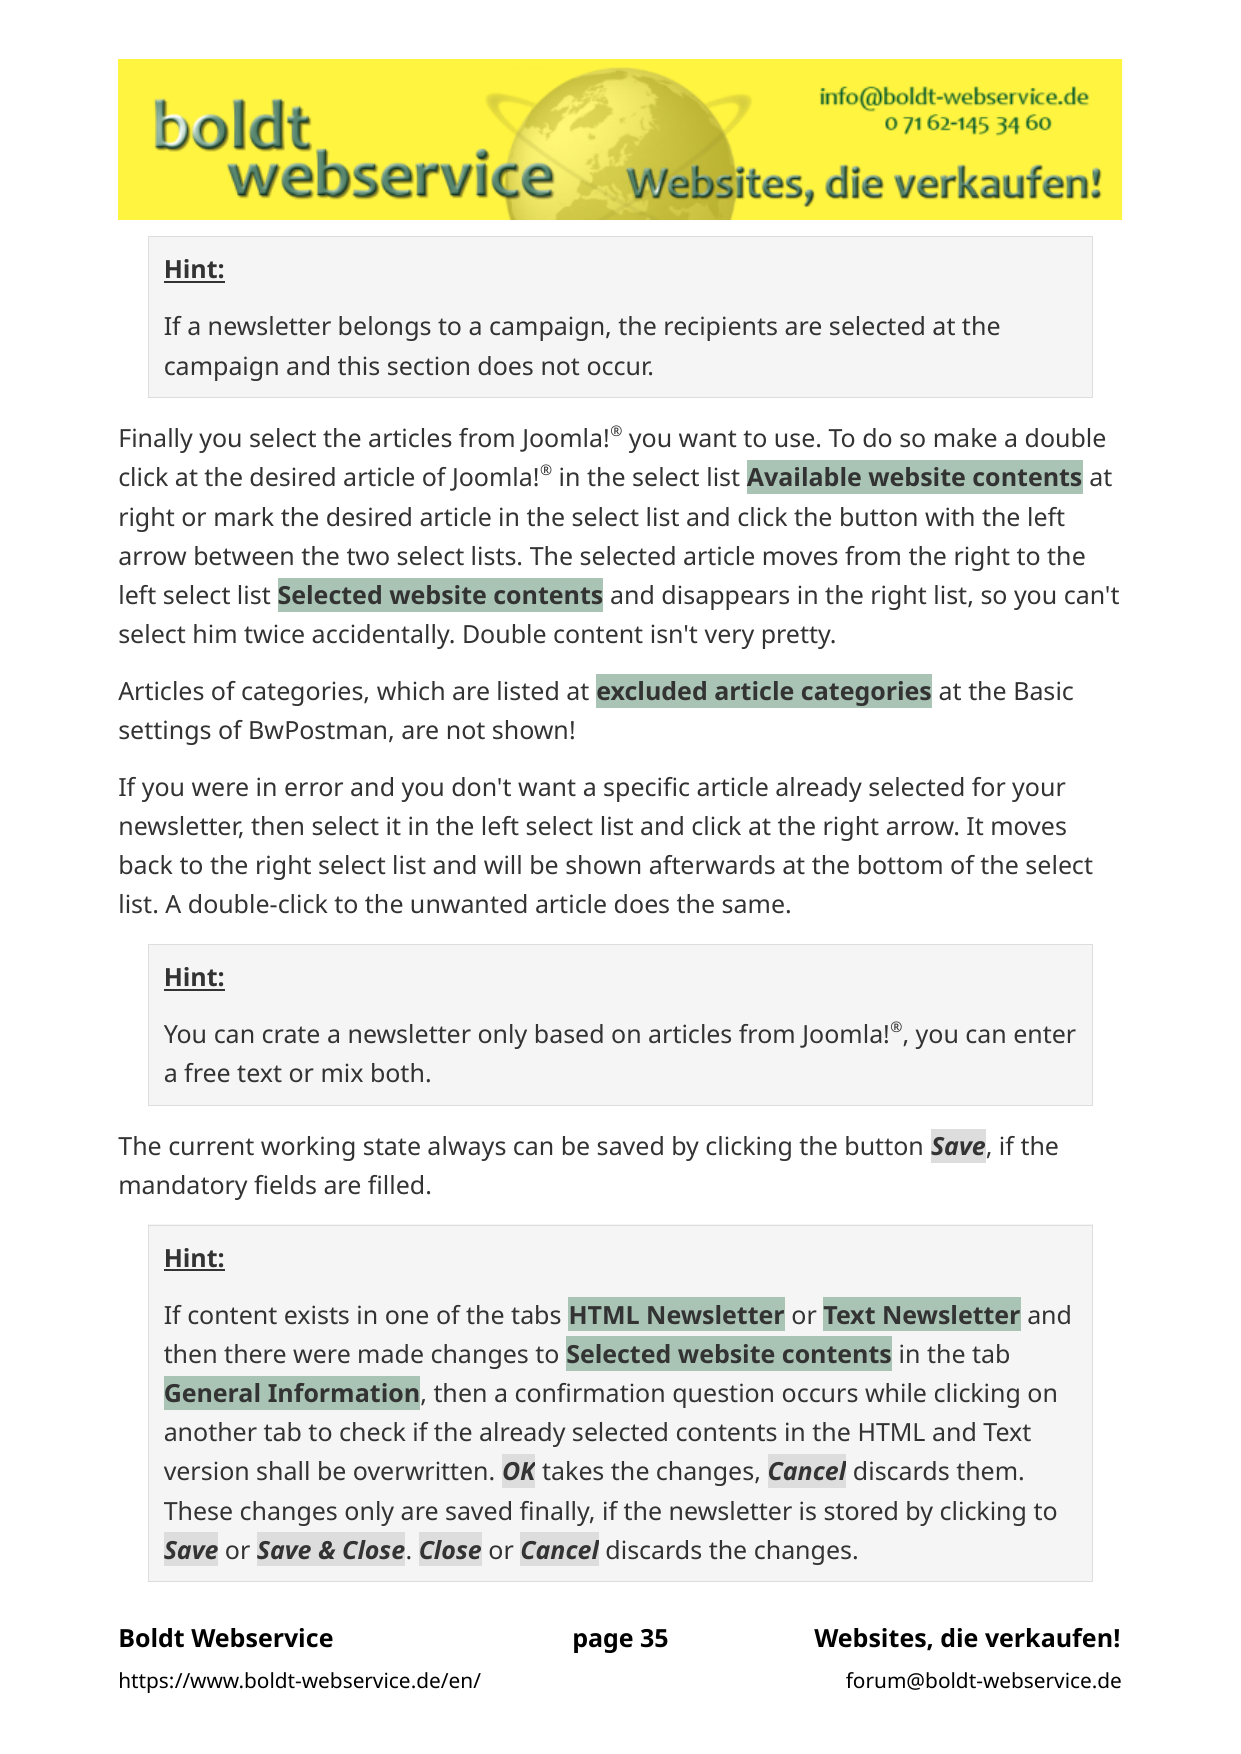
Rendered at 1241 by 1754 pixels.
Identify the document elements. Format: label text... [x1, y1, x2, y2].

text Hint: [149, 237, 1092, 286]
text The current working state always can be saved by clicking the button Save, if the mandatory fields are filled. [118, 1128, 1122, 1202]
text Articles of categories, which are listed at excluded article categories at the Basic settings of BwPostman, are not shown! [118, 673, 1122, 747]
text If content exists in one of the tabs HTML Newsletter or Text Newsletter and then there were made changes to Selected website contents in the tab General Information, then a confirmation question occurs while clicking on another tab to check if the already selected contents in the HTML and Text version shall be overwritten. OK takes the changes, Cancel discards them. These changes only are saved finally, if the newsletter is stored by clicking to Save or Save & Close. Close or Cancel discards the changes. [149, 1281, 1092, 1581]
text If a newsletter belongs to a campaign, the recipients are selected at the campaign and this section does not occur. [149, 293, 1092, 397]
text Hint: [149, 945, 1092, 994]
text You can crate a newsletter only based on articles from Joomla!®, you can enter a free text or mix both. [149, 1001, 1092, 1105]
text Finally you select the articles from Joomla!® you want to use. To do so make a double click at the desired article of Joomla!® in the select list Available website contents at right or mark the desired article in the select list and click the button with the left arrow between the two select lists. The selected article moves from the right to the left select list Selected website contents and disappears in the right list, so you can't select him twice accidentally. Double content isn't very pretty. [118, 421, 1122, 651]
text Hint: [149, 1226, 1092, 1274]
picture [118, 59, 1123, 220]
text If you were in error and you don't want a specific article already selected for your newsletter, then select it in the left select list and click at the right arrow. It moves back to the right select list and will be shown afterwards at the bottom of the select list. A double-click to the unwanted article does the same. [118, 769, 1122, 921]
